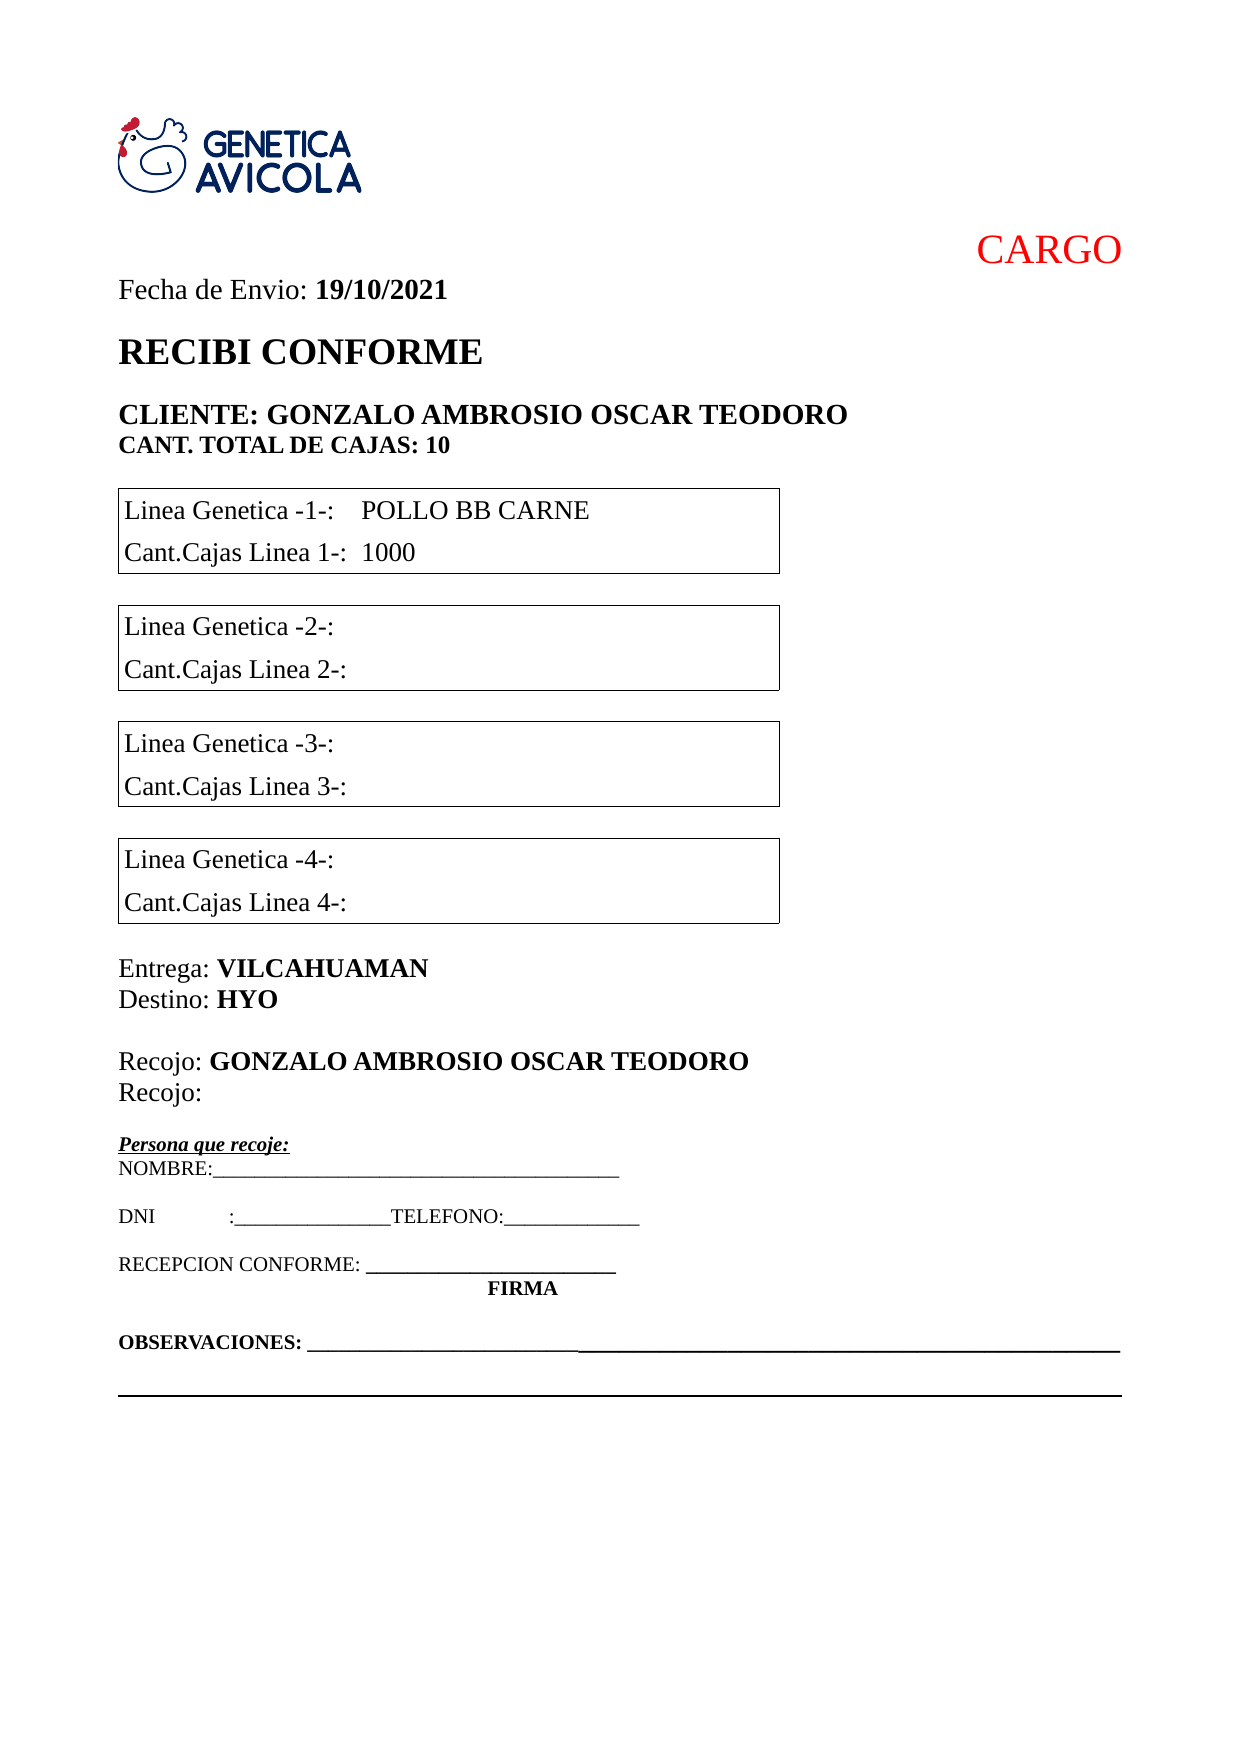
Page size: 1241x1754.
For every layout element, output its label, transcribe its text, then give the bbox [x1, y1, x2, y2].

table_cell [118, 574, 356, 604]
text DNI :_______________TELEFONO:_____________ [118, 1204, 1122, 1228]
table_cell Cant.Cajas Linea 2-: [119, 647, 356, 690]
table_cell Linea Genetica -2-: [119, 606, 356, 647]
text Destino: HYO [118, 983, 1122, 1014]
table_cell Linea Genetica -4-: [119, 839, 356, 880]
text Recojo: GONZALO AMBROSIO OSCAR TEODORO [118, 1045, 1122, 1076]
text Fecha de Envio: 19/10/2021 [118, 272, 1122, 306]
text RECEPCION CONFORME: ________________________ [118, 1252, 1122, 1276]
table_cell Cant.Cajas Linea 1-: [119, 531, 356, 573]
text RECIBI CONFORME [118, 330, 1122, 373]
table_cell [356, 839, 779, 880]
text Entrega: VILCAHUAMAN [118, 952, 1122, 983]
table_cell [356, 880, 779, 923]
table_cell Linea Genetica -3-: [119, 722, 356, 764]
text Persona que recoje: [118, 1132, 1122, 1156]
text OBSERVACIONES: __________________________________________________________________ [118, 1324, 1122, 1355]
table_cell Cant.Cajas Linea 4-: [119, 880, 356, 923]
text CARGO [118, 224, 1122, 272]
table_header POLLO BB CARNE [356, 489, 779, 531]
table_cell [356, 691, 779, 721]
table_cell [356, 574, 779, 604]
table_cell [356, 807, 779, 838]
text FIRMA [118, 1276, 1122, 1300]
text Recojo: [118, 1076, 1122, 1108]
table_cell [356, 764, 779, 806]
text CLIENTE: GONZALO AMBROSIO OSCAR TEODORO [118, 397, 1122, 431]
text NOMBRE:_______________________________________ [118, 1156, 1122, 1180]
table_header Linea Genetica -1-: [119, 489, 356, 531]
picture [117, 117, 362, 193]
table_cell [118, 691, 356, 721]
table_cell 1000 [356, 531, 779, 573]
table_cell [356, 647, 779, 690]
table_cell [356, 722, 779, 764]
text CANT. TOTAL DE CAJAS: 10 [118, 431, 1122, 459]
table_cell [356, 606, 779, 647]
table_cell [118, 807, 356, 838]
table_cell Cant.Cajas Linea 3-: [119, 764, 356, 806]
